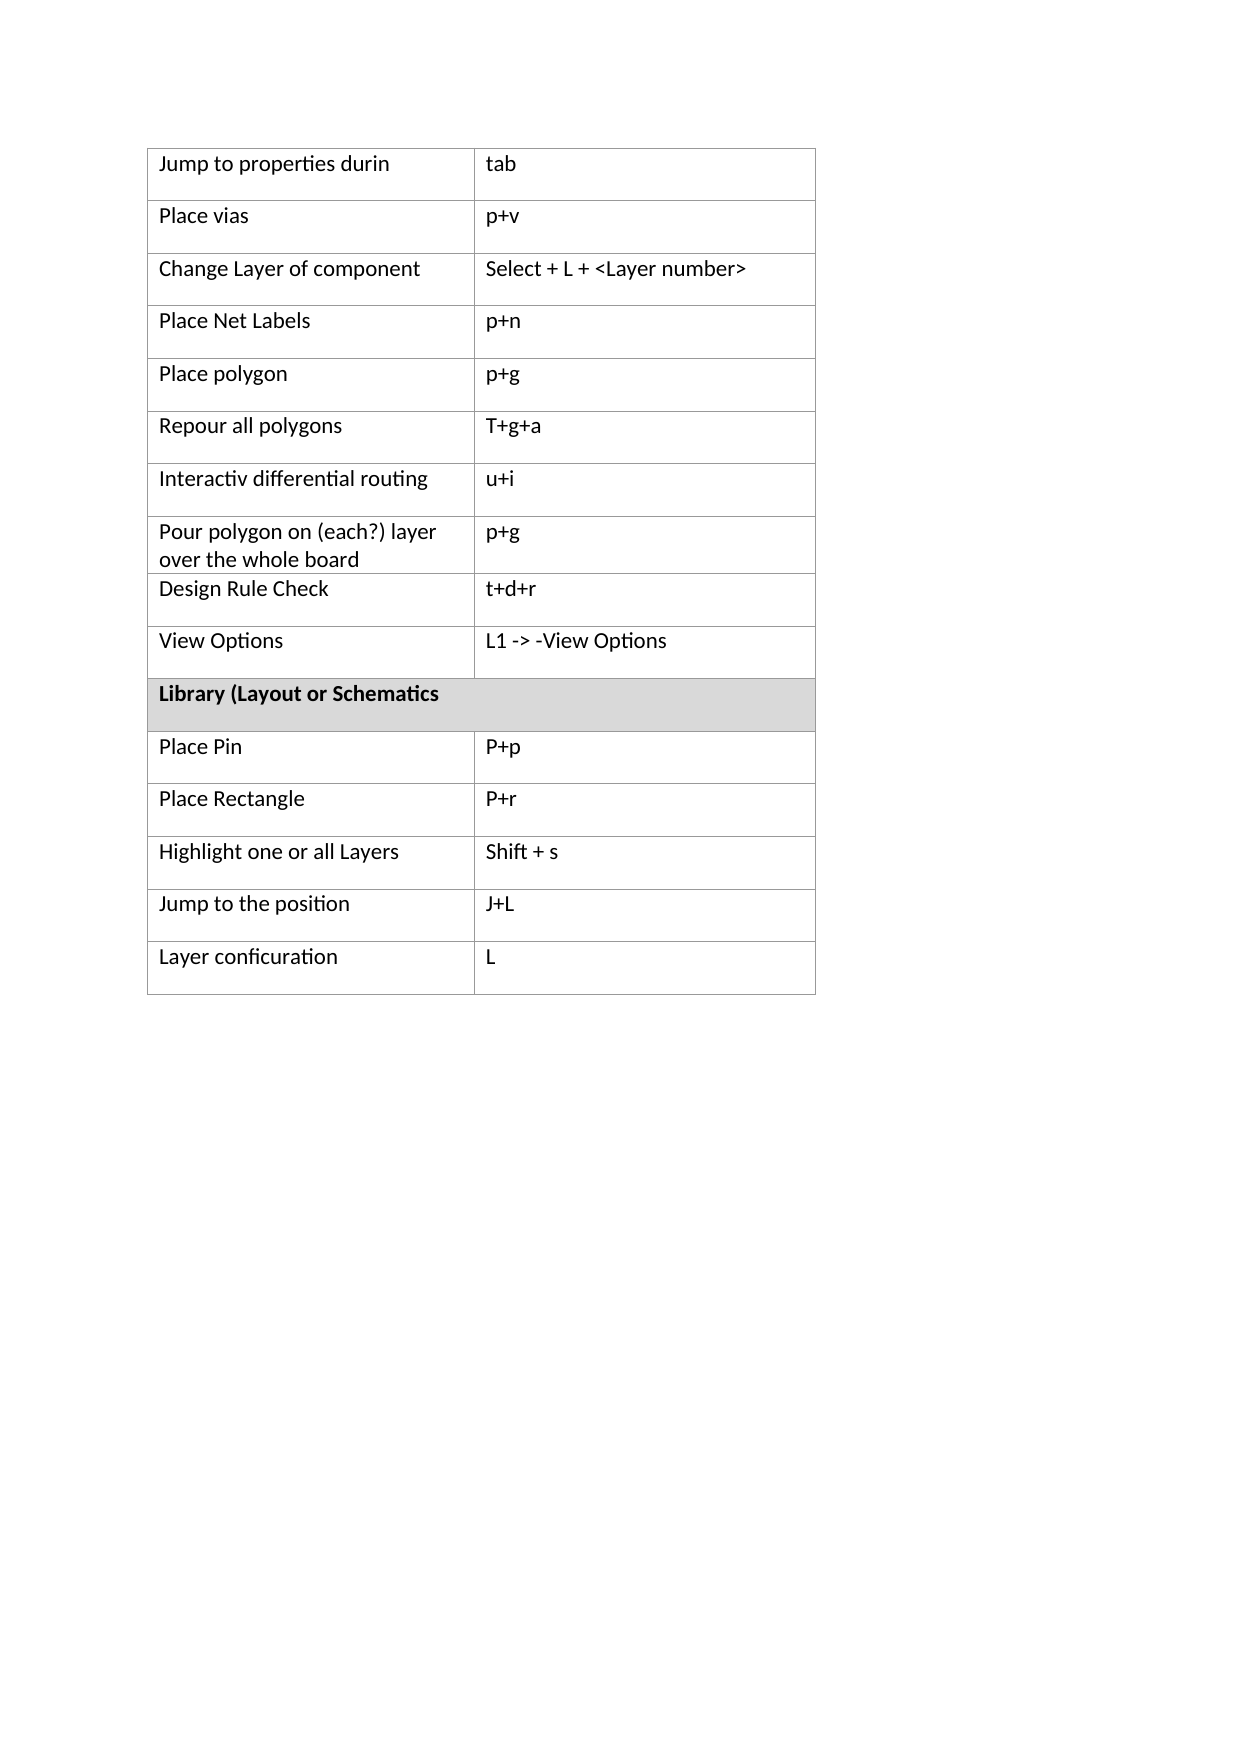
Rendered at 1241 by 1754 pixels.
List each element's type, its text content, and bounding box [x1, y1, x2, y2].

table_cell Place Pin [148, 732, 474, 783]
table_cell J+L [475, 890, 815, 941]
table_cell P+p [475, 732, 815, 783]
table_cell p+n [475, 306, 815, 358]
table_cell View Options [148, 627, 474, 678]
table_cell p+g [475, 517, 815, 573]
table_cell Jump to properties durin [148, 149, 474, 200]
table_cell L1 -> -View Options [475, 627, 815, 678]
table_cell Highlight one or all Layers [148, 837, 474, 888]
table_cell Library (Layout or Schematics [148, 679, 815, 731]
table_cell Shift + s [475, 837, 815, 888]
table_cell T+g+a [475, 412, 815, 463]
table_cell Pour polygon on (each?) layer over the whole board [148, 517, 474, 573]
table_cell Layer conficuration [148, 942, 474, 994]
table_cell t+d+r [475, 574, 815, 626]
table_cell u+i [475, 464, 815, 516]
table_cell Design Rule Check [148, 574, 474, 626]
table_cell Place Rectangle [148, 784, 474, 836]
table_cell p+g [475, 359, 815, 411]
table_cell Interactiv differential routing [148, 464, 474, 516]
table_cell p+v [475, 201, 815, 253]
table_cell Place Net Labels [148, 306, 474, 358]
table_cell tab [475, 149, 815, 200]
table_cell Repour all polygons [148, 412, 474, 463]
table_cell Place polygon [148, 359, 474, 411]
table_cell Jump to the position [148, 890, 474, 941]
table_cell Change Layer of component [148, 254, 474, 305]
table_cell L [475, 942, 815, 994]
table_cell Place vias [148, 201, 474, 253]
table_cell P+r [475, 784, 815, 836]
table_cell Select + L + <Layer number> [475, 254, 815, 305]
